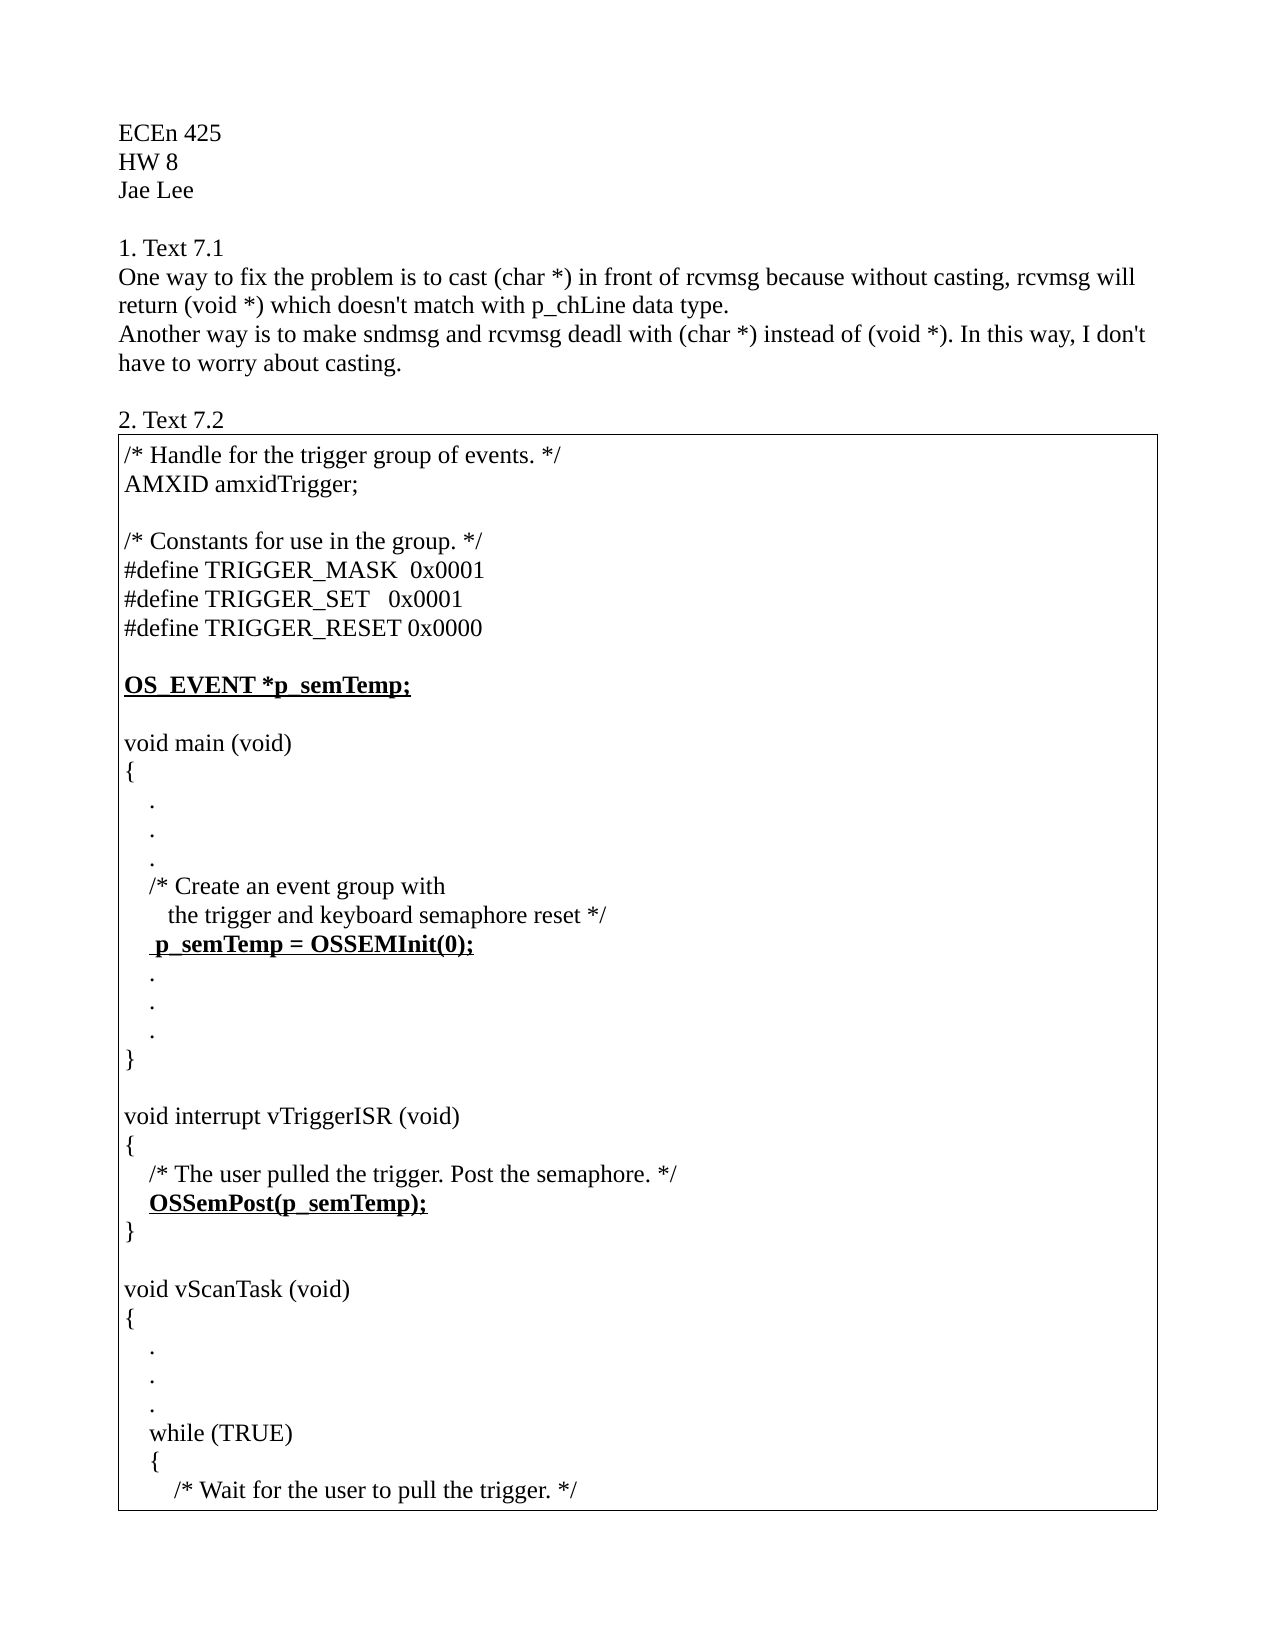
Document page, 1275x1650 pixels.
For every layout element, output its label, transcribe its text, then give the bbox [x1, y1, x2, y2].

text One way to fix the problem is to cast (char *) in front of rcvmsg because without casting, rcvmsg will return (void *) which doesn't match with p_chLine data type. [118, 262, 1157, 319]
text 1. Text 7.1 [118, 233, 1157, 262]
table_header /* Handle for the trigger group of events. */ AMXID amxidTrigger; /* Constants for use in the group. */ #define TRIGGER_MASK 0x0001 #define TRIGGER_SET 0x0001 #define TRIGGER_RESET 0x0000 OS_EVENT *p_semTemp; void main (void) { . . . /* Create an event group with the trigger and keyboard semaphore reset */ p_semTemp = OSSEMInit(0); . . . } void interrupt vTriggerISR (void) { /* The user pulled the trigger. Post the semaphore. */ OSSemPost(p_semTemp); } void vScanTask (void) { . . . while (TRUE) { /* Wait for the user to pull the trigger. */ [119, 435, 1157, 1510]
text 2. Text 7.2 [118, 406, 1157, 434]
text Another way is to make sndmsg and rcvmsg deadl with (char *) instead of (void *). In this way, I don't have to worry about casting. [118, 319, 1157, 377]
text ECEn 425 [118, 118, 1157, 147]
text Jae Lee [118, 176, 1157, 204]
text HW 8 [118, 147, 1157, 176]
